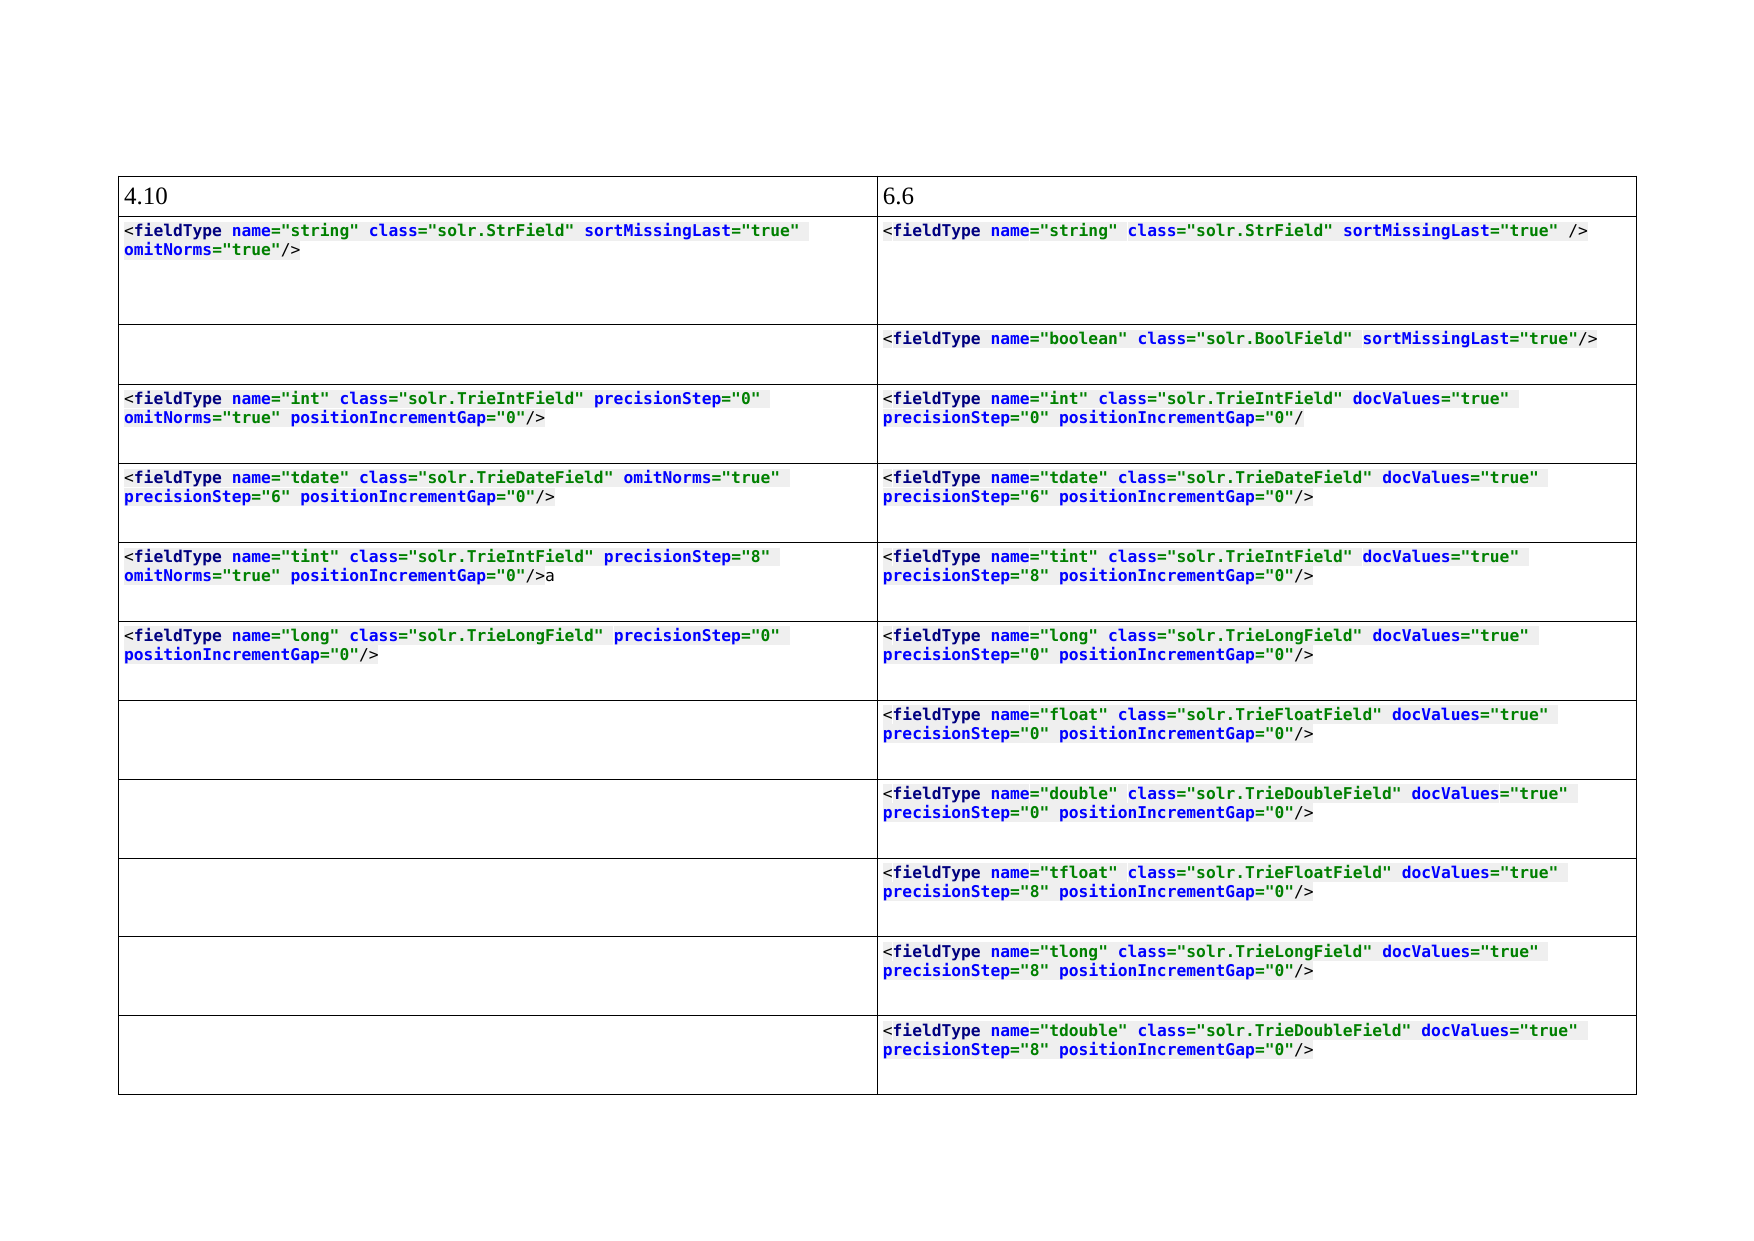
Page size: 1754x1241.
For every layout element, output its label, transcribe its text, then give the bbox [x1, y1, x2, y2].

table_cell <fieldType name="tint" class="solr.TrieIntField" docValues="true" precisionStep="8" positionIncrementGap="0"/> [878, 543, 1636, 621]
table_cell [119, 1016, 877, 1094]
table_cell <fieldType name="double" class="solr.TrieDoubleField" docValues="true" precisionStep="0" positionIncrementGap="0"/> [878, 780, 1636, 857]
table_cell <fieldType name="string" class="solr.StrField" sortMissingLast="true" /> [878, 217, 1636, 324]
table_cell <fieldType name="tint" class="solr.TrieIntField" precisionStep="8" omitNorms="true" positionIncrementGap="0"/>a [119, 543, 877, 621]
table_cell <fieldType name="tlong" class="solr.TrieLongField" docValues="true" precisionStep="8" positionIncrementGap="0"/> [878, 937, 1636, 1015]
table_cell [119, 701, 877, 778]
table_cell [119, 780, 877, 857]
table_cell [119, 859, 877, 936]
table_header 6.6 [878, 177, 1636, 216]
table_cell <fieldType name="long" class="solr.TrieLongField" precisionStep="0" positionIncrementGap="0"/> [119, 622, 877, 699]
table_cell <fieldType name="tdate" class="solr.TrieDateField" omitNorms="true" precisionStep="6" positionIncrementGap="0"/> [119, 464, 877, 542]
table_cell [119, 325, 877, 384]
table_cell <fieldType name="string" class="solr.StrField" sortMissingLast="true" omitNorms="true"/> [119, 217, 877, 324]
table_cell [119, 937, 877, 1015]
table_cell <fieldType name="tfloat" class="solr.TrieFloatField" docValues="true" precisionStep="8" positionIncrementGap="0"/> [878, 859, 1636, 936]
table_cell <fieldType name="tdate" class="solr.TrieDateField" docValues="true" precisionStep="6" positionIncrementGap="0"/> [878, 464, 1636, 542]
table_cell <fieldType name="int" class="solr.TrieIntField" docValues="true" precisionStep="0" positionIncrementGap="0"/ [878, 385, 1636, 463]
table_cell <fieldType name="int" class="solr.TrieIntField" precisionStep="0" omitNorms="true" positionIncrementGap="0"/> [119, 385, 877, 463]
table_header 4.10 [119, 177, 877, 216]
table_cell <fieldType name="float" class="solr.TrieFloatField" docValues="true" precisionStep="0" positionIncrementGap="0"/> [878, 701, 1636, 778]
table_cell <fieldType name="tdouble" class="solr.TrieDoubleField" docValues="true" precisionStep="8" positionIncrementGap="0"/> [878, 1016, 1636, 1094]
table_cell <fieldType name="boolean" class="solr.BoolField" sortMissingLast="true"/> [878, 325, 1636, 384]
table_cell <fieldType name="long" class="solr.TrieLongField" docValues="true" precisionStep="0" positionIncrementGap="0"/> [878, 622, 1636, 699]
